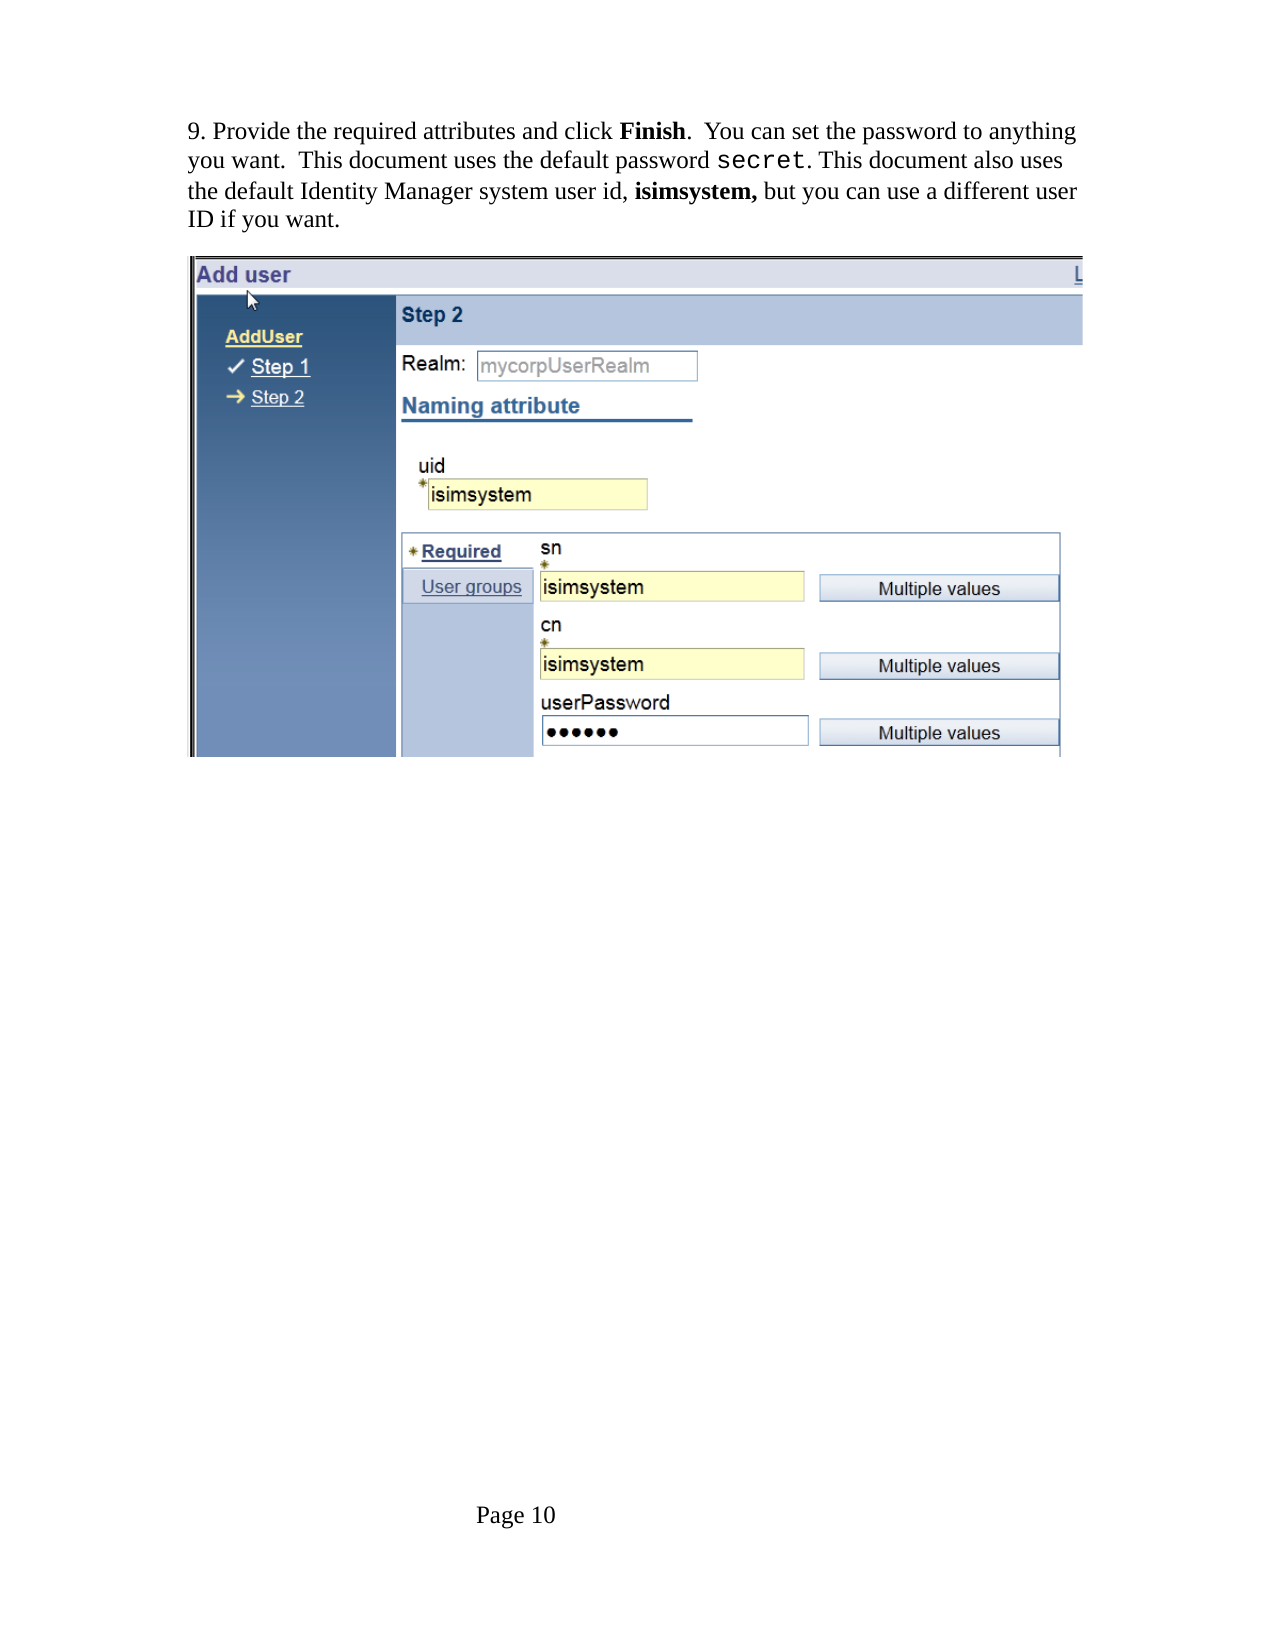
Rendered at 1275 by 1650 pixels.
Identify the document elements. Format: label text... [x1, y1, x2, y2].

text 9. Provide the required attributes and click Finish. You can set the password to anything you want. This document uses the default password secret. This document also uses the default Identity Manager system user id, isimsystem, but you can use a different user ID if you want. [187, 116, 1087, 233]
